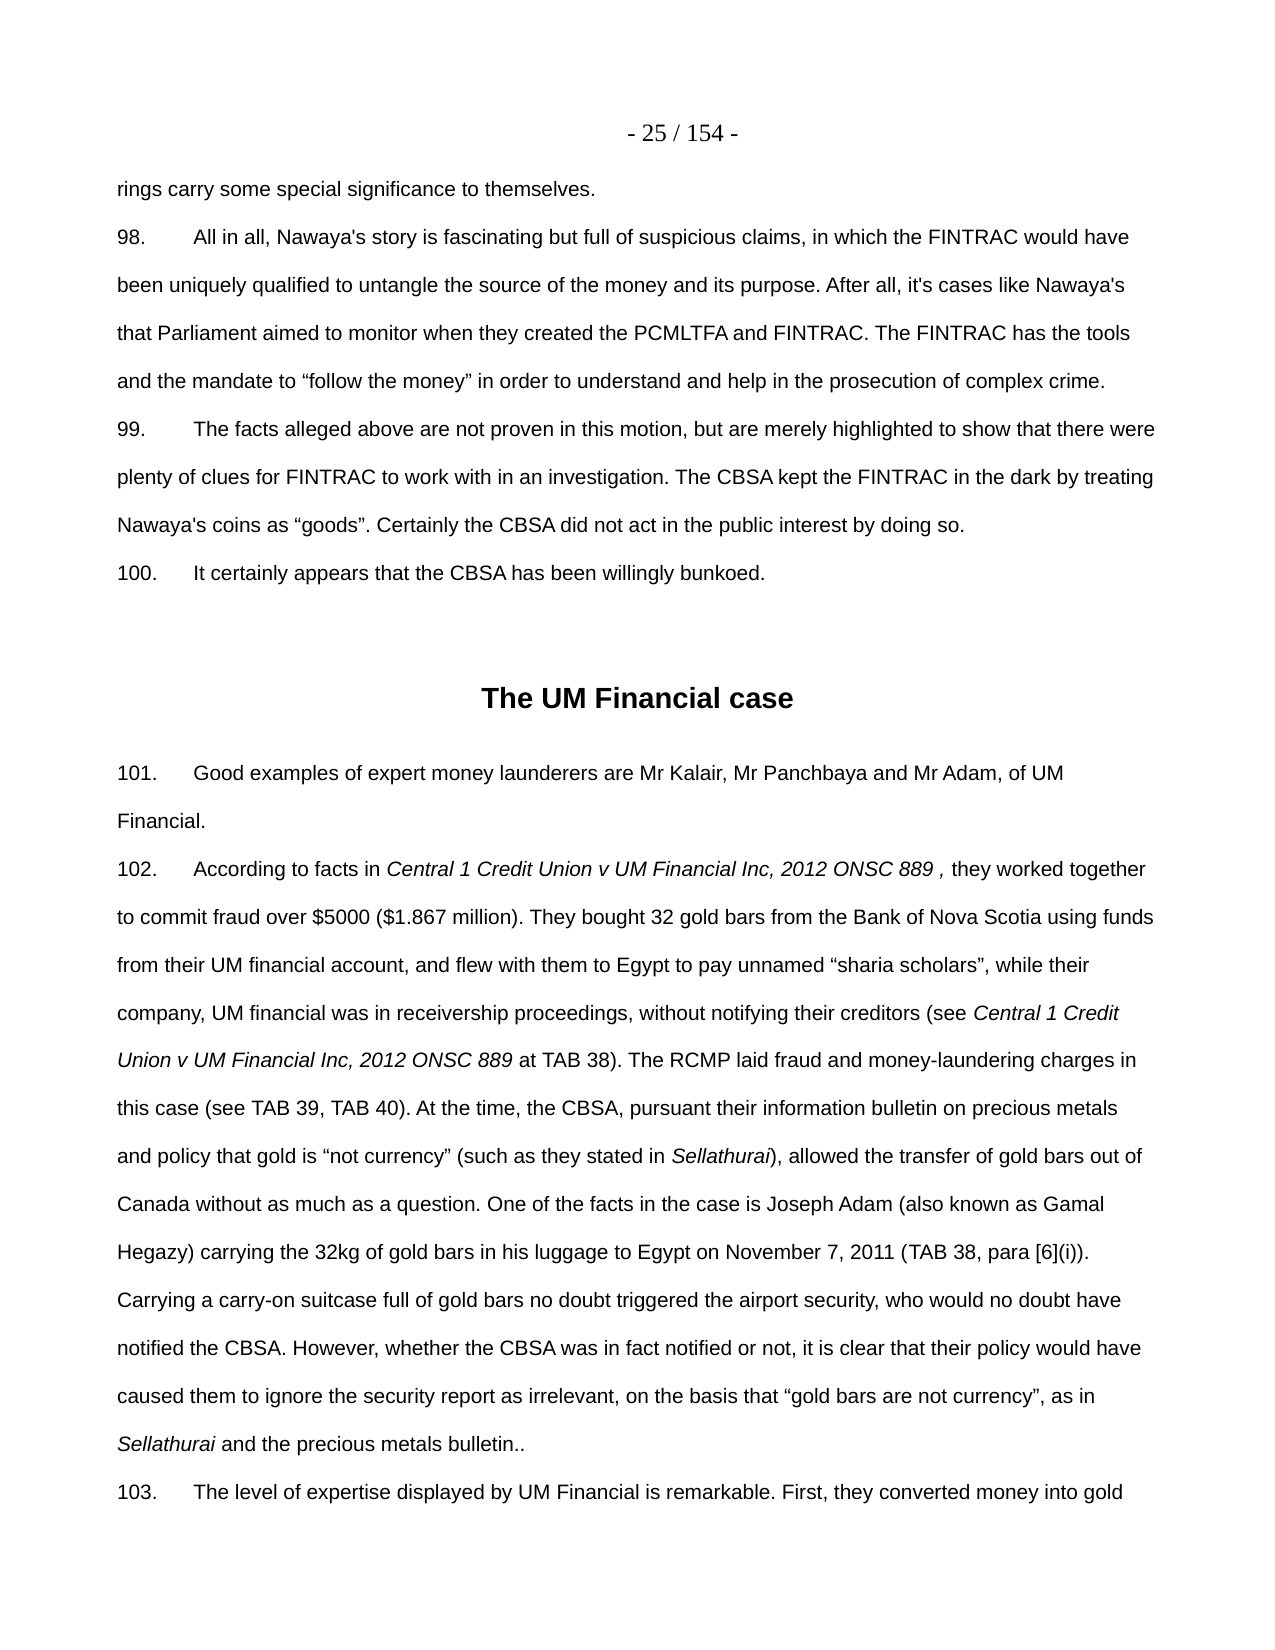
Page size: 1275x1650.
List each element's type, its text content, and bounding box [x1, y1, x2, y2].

subtitle The level of expertise displayed by UM Financial is remarkable. First, they converted money into gold [117, 1479, 1157, 1503]
subtitle It certainly appears that the CBSA has been willingly bunkoed. [117, 560, 1157, 584]
subtitle All in all, Nawaya's story is fascinating but full of suspicious claims, in which the FINTRAC would have been uniquely qualified to untangle the source of the money and its purpose. After all, it's cases like Nawaya's that Parliament aimed to monitor when they created the PCMLTFA and FINTRAC. The FINTRAC has the tools and the mandate to “follow the money” in order to understand and help in the prosecution of complex crime. [117, 225, 1157, 393]
subtitle The facts alleged above are not proven in this motion, but are merely highlighted to show that there were plenty of clues for FINTRAC to work with in an investigation. The CBSA kept the FINTRAC in the dark by treating Nawaya's coins as “goods”. Certainly the CBSA did not act in the public interest by doing so. [117, 417, 1157, 536]
subtitle According to facts in Central 1 Credit Union v UM Financial Inc, 2012 ONSC 889 , they worked together to commit fraud over $5000 ($1.867 million). They bought 32 gold bars from the Bank of Nova Scotia using funds from their UM financial account, and flew with them to Egypt to pay unnamed “sharia scholars”, while their company, UM financial was in receivership proceedings, without notifying their creditors (see Central 1 Credit Union v UM Financial Inc, 2012 ONSC 889 at TAB 38). The RCMP laid fraud and money-laundering charges in this case (see TAB 39, TAB 40). At the time, the CBSA, pursuant their information bulletin on precious metals and policy that gold is “not currency” (such as they stated in Sellathurai), allowed the transfer of gold bars out of Canada without as much as a question. One of the facts in the case is Joseph Adam (also known as Gamal Hegazy) carrying the 32kg of gold bars in his luggage to Egypt on November 7, 2011 (TAB 38, para [6](i)). Carrying a carry-on suitcase full of gold bars no doubt triggered the airport security, who would no doubt have notified the CBSA. However, whether the CBSA was in fact notified or not, it is clear that their policy would have caused them to ignore the security report as irrelevant, on the basis that “gold bars are not currency”, as in Sellathurai and the precious metals bulletin.. [117, 857, 1157, 1456]
subtitle rings carry some special significance to themselves. [117, 177, 1157, 201]
subtitle Good examples of expert money launderers are Mr Kalair, Mr Panchbaya and Mr Adam, of UM Financial. [117, 761, 1157, 833]
subtitle The UM Financial case [118, 681, 1157, 715]
